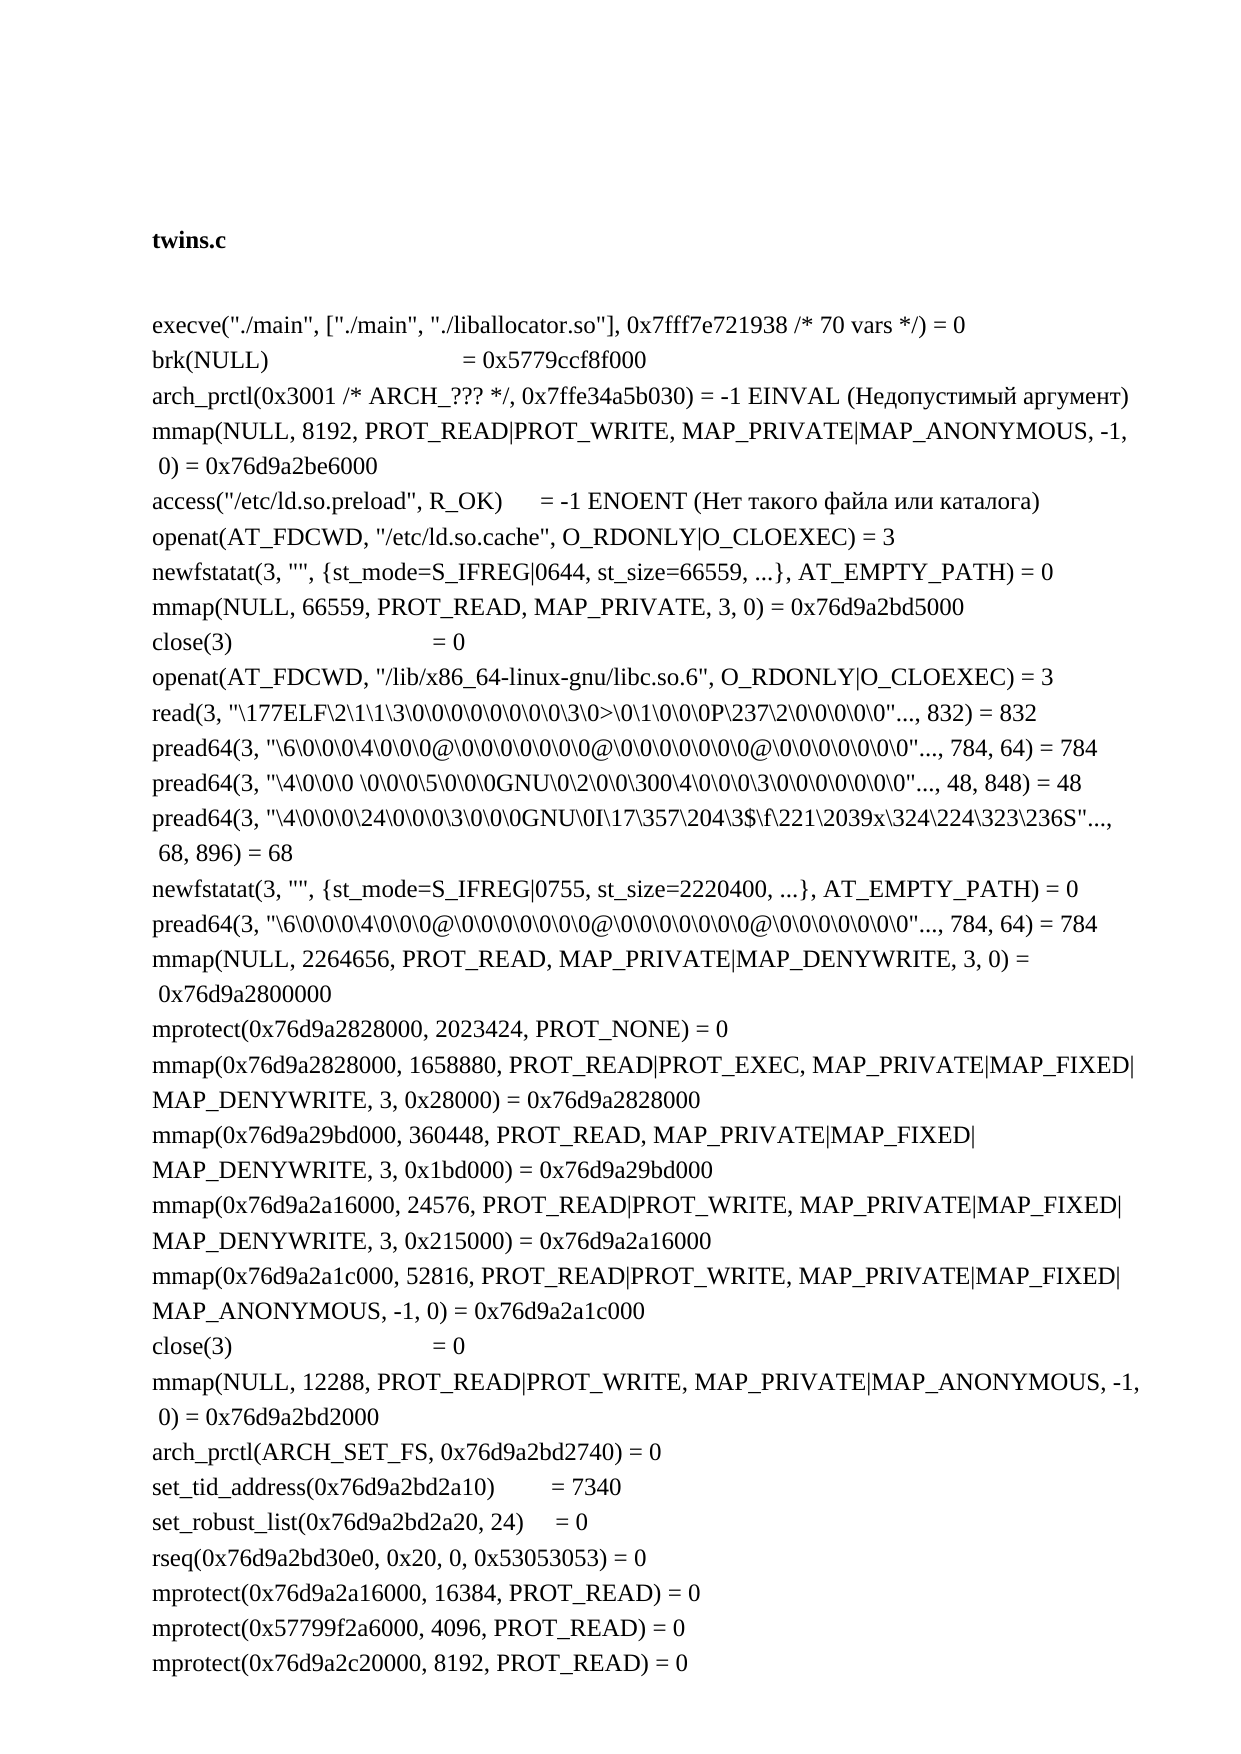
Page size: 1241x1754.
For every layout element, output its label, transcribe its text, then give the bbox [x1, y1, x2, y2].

text pread64(3, "\6\0\0\0\4\0\0\0@\0\0\0\0\0\0\0@\0\0\0\0\0\0\0@\0\0\0\0\0\0\0"..., 784, 64) = 784 [593, 921, 753, 935]
text MAP_DENYWRITE, 3, 0x1bd000) = 0x76d9a29bd000 [93, 1167, 509, 1182]
text twins.c [93, 237, 1147, 252]
text MAP_ANONYMOUS, -1, 0) = 0x76d9a2a1c000 [93, 1308, 444, 1322]
text pread64(3, "\6\0\0\0\4\0\0\0@\0\0\0\0\0\0\0@\0\0\0\0\0\0\0@\0\0\0\0\0\0\0"..., 784, 64) = 784 [434, 745, 594, 759]
text pread64(3, "\6\0\0\0\4\0\0\0@\0\0\0\0\0\0\0@\0\0\0\0\0\0\0@\0\0\0\0\0\0\0"..., 784, 64) = 784 [593, 745, 753, 759]
text mmap(0x76d9a2a1c000, 52816, PROT_READ|PROT_WRITE, MAP_PRIVATE|MAP_FIXED| [93, 1273, 204, 1287]
text openat(AT_FDCWD, "/lib/x86_64-linux-gnu/libc.so.6", O_RDONLY|O_CLOEXEC) = 3 [858, 674, 1011, 689]
text mprotect(0x76d9a2a16000, 16384, PROT_READ) = 0 [175, 1590, 244, 1604]
text newfstatat(3, "", {st_mode=S_IFREG|0644, st_size=66559, ...}, AT_EMPTY_PATH) = 0 [326, 569, 532, 583]
text close(3) = 0 [93, 639, 207, 653]
text set_tid_address(0x76d9a2bd2a10) = 7340 [93, 1484, 310, 1498]
text 0) = 0x76d9a2be6000 [93, 463, 175, 477]
text 0) = 0x76d9a2be6000 [175, 463, 1147, 477]
text openat(AT_FDCWD, "/etc/ld.so.cache", O_RDONLY|O_CLOEXEC) = 3 [221, 533, 699, 548]
text newfstatat(3, "", {st_mode=S_IFREG|0644, st_size=66559, ...}, AT_EMPTY_PATH) = 0 [533, 569, 779, 583]
text mprotect(0x76d9a2a16000, 16384, PROT_READ) = 0 [93, 1590, 173, 1604]
text mmap(NULL, 2264656, PROT_READ, MAP_PRIVATE|MAP_DENYWRITE, 3, 0) = [1005, 956, 1147, 970]
text rseq(0x76d9a2bd30e0, 0x20, 0, 0x53053053) = 0 [93, 1554, 190, 1569]
text mprotect(0x76d9a2828000, 2023424, PROT_NONE) = 0 [93, 1026, 173, 1041]
text mprotect(0x57799f2a6000, 4096, PROT_READ) = 0 [642, 1625, 1147, 1639]
text set_tid_address(0x76d9a2bd2a10) = 7340 [491, 1484, 1147, 1498]
text mmap(0x76d9a2828000, 1658880, PROT_READ|PROT_EXEC, MAP_PRIVATE|MAP_FIXED| [217, 1062, 655, 1076]
text newfstatat(3, "", {st_mode=S_IFREG|0644, st_size=66559, ...}, AT_EMPTY_PATH) = 0 [779, 569, 1011, 583]
text mmap(0x76d9a2828000, 1658880, PROT_READ|PROT_EXEC, MAP_PRIVATE|MAP_FIXED| [93, 1062, 204, 1076]
text close(3) = 0 [228, 1343, 1147, 1358]
text mprotect(0x76d9a2c20000, 8192, PROT_READ) = 0 [645, 1660, 1147, 1674]
text mmap(NULL, 8192, PROT_READ|PROT_WRITE, MAP_PRIVATE|MAP_ANONYMOUS, -1, [93, 428, 204, 442]
text mmap(NULL, 12288, PROT_READ|PROT_WRITE, MAP_PRIVATE|MAP_ANONYMOUS, -1, [93, 1378, 207, 1393]
text close(3) = 0 [93, 1343, 229, 1358]
text mmap(0x76d9a2a16000, 24576, PROT_READ|PROT_WRITE, MAP_PRIVATE|MAP_FIXED| [974, 1202, 1119, 1217]
text mmap(NULL, 8192, PROT_READ|PROT_WRITE, MAP_PRIVATE|MAP_ANONYMOUS, -1, [217, 428, 510, 442]
text arch_prctl(0x3001 /* ARCH_??? */, 0x7ffe34a5b030) = -1 EINVAL (Недопустимый аргумент) [256, 393, 690, 407]
text newfstatat(3, "", {st_mode=S_IFREG|0755, st_size=2220400, ...}, AT_EMPTY_PATH) = 0 [533, 886, 804, 900]
text mprotect(0x76d9a2c20000, 8192, PROT_READ) = 0 [93, 1660, 173, 1674]
text MAP_ANONYMOUS, -1, 0) = 0x76d9a2a1c000 [444, 1308, 1147, 1322]
text mmap(NULL, 66559, PROT_READ, MAP_PRIVATE, 3, 0) = 0x76d9a2bd5000 [93, 604, 204, 618]
text mmap(0x76d9a2a16000, 24576, PROT_READ|PROT_WRITE, MAP_PRIVATE|MAP_FIXED| [206, 1202, 628, 1217]
text mmap(NULL, 12288, PROT_READ|PROT_WRITE, MAP_PRIVATE|MAP_ANONYMOUS, -1, [869, 1378, 1147, 1393]
text read(3, "\177ELF\2\1\1\3\0\0\0\0\0\0\0\0\3\0>\0\1\0\0\0P\237\2\0\0\0\0\0"..., 832) = 832 [969, 709, 1147, 724]
text newfstatat(3, "", {st_mode=S_IFREG|0644, st_size=66559, ...}, AT_EMPTY_PATH) = 0 [93, 569, 258, 583]
text MAP_DENYWRITE, 3, 0x28000) = 0x76d9a2828000 [93, 1097, 497, 1111]
text 0) = 0x76d9a2bd2000 [93, 1414, 175, 1428]
text mprotect(0x76d9a2c20000, 8192, PROT_READ) = 0 [243, 1660, 645, 1674]
text MAP_DENYWRITE, 3, 0x28000) = 0x76d9a2828000 [497, 1097, 1147, 1111]
text MAP_DENYWRITE, 3, 0x215000) = 0x76d9a2a16000 [509, 1238, 1147, 1252]
text pread64(3, "\6\0\0\0\4\0\0\0@\0\0\0\0\0\0\0@\0\0\0\0\0\0\0@\0\0\0\0\0\0\0"..., 784, 64) = 784 [752, 921, 1030, 935]
text mprotect(0x57799f2a6000, 4096, PROT_READ) = 0 [175, 1625, 244, 1639]
text pread64(3, "\6\0\0\0\4\0\0\0@\0\0\0\0\0\0\0@\0\0\0\0\0\0\0@\0\0\0\0\0\0\0"..., 784, 64) = 784 [752, 745, 1030, 759]
text set_tid_address(0x76d9a2bd2a10) = 7340 [309, 1484, 491, 1498]
text mmap(NULL, 8192, PROT_READ|PROT_WRITE, MAP_PRIVATE|MAP_ANONYMOUS, -1, [511, 428, 855, 442]
text 68, 896) = 68 [93, 850, 238, 865]
text mprotect(0x57799f2a6000, 4096, PROT_READ) = 0 [243, 1625, 642, 1639]
text pread64(3, "\6\0\0\0\4\0\0\0@\0\0\0\0\0\0\0@\0\0\0\0\0\0\0@\0\0\0\0\0\0\0"..., 784, 64) = 784 [235, 921, 435, 935]
text newfstatat(3, "", {st_mode=S_IFREG|0644, st_size=66559, ...}, AT_EMPTY_PATH) = 0 [1011, 569, 1147, 583]
text mprotect(0x76d9a2a16000, 16384, PROT_READ) = 0 [243, 1590, 658, 1604]
text mmap(0x76d9a2828000, 1658880, PROT_READ|PROT_EXEC, MAP_PRIVATE|MAP_FIXED| [656, 1062, 986, 1076]
text pread64(3, "\6\0\0\0\4\0\0\0@\0\0\0\0\0\0\0@\0\0\0\0\0\0\0@\0\0\0\0\0\0\0"..., 784, 64) = 784 [235, 745, 435, 759]
text brk(NULL) = 0x5779ccf8f000 [93, 357, 265, 372]
text pread64(3, "\6\0\0\0\4\0\0\0@\0\0\0\0\0\0\0@\0\0\0\0\0\0\0@\0\0\0\0\0\0\0"..., 784, 64) = 784 [434, 921, 594, 935]
text arch_prctl(ARCH_SET_FS, 0x76d9a2bd2740) = 0 [93, 1449, 209, 1463]
text mmap(NULL, 66559, PROT_READ, MAP_PRIVATE, 3, 0) = 0x76d9a2bd5000 [760, 604, 1147, 618]
text newfstatat(3, "", {st_mode=S_IFREG|0755, st_size=2220400, ...}, AT_EMPTY_PATH) = 0 [326, 886, 532, 900]
text mmap(0x76d9a29bd000, 360448, PROT_READ, MAP_PRIVATE|MAP_FIXED| [217, 1132, 827, 1146]
text brk(NULL) = 0x5779ccf8f000 [264, 357, 1147, 372]
text openat(AT_FDCWD, "/etc/ld.so.cache", O_RDONLY|O_CLOEXEC) = 3 [700, 533, 852, 548]
text mmap(0x76d9a29bd000, 360448, PROT_READ, MAP_PRIVATE|MAP_FIXED| [973, 1132, 1147, 1146]
text openat(AT_FDCWD, "/lib/x86_64-linux-gnu/libc.so.6", O_RDONLY|O_CLOEXEC) = 3 [168, 674, 857, 689]
text mmap(NULL, 8192, PROT_READ|PROT_WRITE, MAP_PRIVATE|MAP_ANONYMOUS, -1, [856, 428, 1147, 442]
text MAP_DENYWRITE, 3, 0x1bd000) = 0x76d9a29bd000 [508, 1167, 1147, 1182]
text mmap(0x76d9a2a1c000, 52816, PROT_READ|PROT_WRITE, MAP_PRIVATE|MAP_FIXED| [217, 1273, 627, 1287]
text arch_prctl(0x3001 /* ARCH_??? */, 0x7ffe34a5b030) = -1 EINVAL (Недопустимый аргумент) [690, 393, 851, 407]
text pread64(3, "\4\0\0\0 \0\0\0\5\0\0\0GNU\0\2\0\0\300\4\0\0\0\3\0\0\0\0\0\0\0"..., 48, 848) = 48 [235, 780, 1027, 794]
text access("/etc/ld.so.preload", R_OK) = -1 ENOENT (Нет такого файла или каталога) [1035, 498, 1147, 513]
text 0) = 0x76d9a2bd2000 [175, 1414, 1147, 1428]
text mprotect(0x57799f2a6000, 4096, PROT_READ) = 0 [93, 1625, 173, 1639]
text mmap(NULL, 2264656, PROT_READ, MAP_PRIVATE|MAP_DENYWRITE, 3, 0) = [217, 956, 732, 970]
text mprotect(0x76d9a2a16000, 16384, PROT_READ) = 0 [658, 1590, 1147, 1604]
text mmap(0x76d9a2a1c000, 52816, PROT_READ|PROT_WRITE, MAP_PRIVATE|MAP_FIXED| [628, 1273, 972, 1287]
text access("/etc/ld.so.preload", R_OK) = -1 ENOENT (Нет такого файла или каталога) [335, 498, 499, 513]
text mmap(NULL, 12288, PROT_READ|PROT_WRITE, MAP_PRIVATE|MAP_ANONYMOUS, -1, [524, 1378, 868, 1393]
text mmap(NULL, 2264656, PROT_READ, MAP_PRIVATE|MAP_DENYWRITE, 3, 0) = [93, 956, 204, 970]
text rseq(0x76d9a2bd30e0, 0x20, 0, 0x53053053) = 0 [196, 1554, 604, 1569]
text mmap(0x76d9a2a1c000, 52816, PROT_READ|PROT_WRITE, MAP_PRIVATE|MAP_FIXED| [973, 1273, 1117, 1287]
text execve("./main", ["./main", "./liballocator.so"], 0x7fff7e721938 /* 70 vars */) = 0 [93, 322, 923, 337]
text mmap(0x76d9a2a16000, 24576, PROT_READ|PROT_WRITE, MAP_PRIVATE|MAP_FIXED| [629, 1202, 973, 1217]
text openat(AT_FDCWD, "/lib/x86_64-linux-gnu/libc.so.6", O_RDONLY|O_CLOEXEC) = 3 [1010, 674, 1147, 689]
text set_robust_list(0x76d9a2bd2a20, 24) = 0 [93, 1519, 520, 1534]
text mmap(0x76d9a29bd000, 360448, PROT_READ, MAP_PRIVATE|MAP_FIXED| [828, 1132, 972, 1146]
text mprotect(0x76d9a2828000, 2023424, PROT_NONE) = 0 [175, 1026, 686, 1041]
text 0x76d9a2800000 [93, 991, 1147, 1006]
text rseq(0x76d9a2bd30e0, 0x20, 0, 0x53053053) = 0 [604, 1554, 1147, 1569]
text mmap(0x76d9a2a16000, 24576, PROT_READ|PROT_WRITE, MAP_PRIVATE|MAP_FIXED| [93, 1202, 204, 1217]
text arch_prctl(ARCH_SET_FS, 0x76d9a2bd2740) = 0 [256, 1449, 619, 1463]
text openat(AT_FDCWD, "/etc/ld.so.cache", O_RDONLY|O_CLOEXEC) = 3 [852, 533, 1147, 548]
text close(3) = 0 [206, 639, 229, 653]
text arch_prctl(0x3001 /* ARCH_??? */, 0x7ffe34a5b030) = -1 EINVAL (Недопустимый аргумент) [894, 393, 1036, 407]
text read(3, "\177ELF\2\1\1\3\0\0\0\0\0\0\0\0\3\0>\0\1\0\0\0P\237\2\0\0\0\0\0"..., 832) = 832 [198, 709, 969, 724]
text newfstatat(3, "", {st_mode=S_IFREG|0755, st_size=2220400, ...}, AT_EMPTY_PATH) = 0 [93, 886, 258, 900]
text mmap(NULL, 2264656, PROT_READ, MAP_PRIVATE|MAP_DENYWRITE, 3, 0) = [733, 956, 1005, 970]
text 68, 896) = 68 [237, 850, 1147, 865]
text mmap(NULL, 12288, PROT_READ|PROT_WRITE, MAP_PRIVATE|MAP_ANONYMOUS, -1, [217, 1378, 523, 1393]
text close(3) = 0 [229, 639, 1147, 653]
text mmap(NULL, 66559, PROT_READ, MAP_PRIVATE, 3, 0) = 0x76d9a2bd5000 [217, 604, 760, 618]
text execve("./main", ["./main", "./liballocator.so"], 0x7fff7e721938 /* 70 vars */) = 0 [922, 322, 1147, 337]
text MAP_DENYWRITE, 3, 0x215000) = 0x76d9a2a16000 [93, 1238, 509, 1252]
text mmap(0x76d9a2828000, 1658880, PROT_READ|PROT_EXEC, MAP_PRIVATE|MAP_FIXED| [987, 1062, 1131, 1076]
text access("/etc/ld.so.preload", R_OK) = -1 ENOENT (Нет такого файла или каталога) [498, 498, 831, 513]
text mmap(0x76d9a29bd000, 360448, PROT_READ, MAP_PRIVATE|MAP_FIXED| [93, 1132, 204, 1146]
text set_robust_list(0x76d9a2bd2a20, 24) = 0 [519, 1519, 1147, 1534]
text mprotect(0x76d9a2c20000, 8192, PROT_READ) = 0 [175, 1660, 244, 1674]
text access("/etc/ld.so.preload", R_OK) = -1 ENOENT (Нет такого файла или каталога) [93, 498, 333, 513]
text arch_prctl(ARCH_SET_FS, 0x76d9a2bd2740) = 0 [619, 1449, 1147, 1463]
text newfstatat(3, "", {st_mode=S_IFREG|0755, st_size=2220400, ...}, AT_EMPTY_PATH) = 0 [804, 886, 1036, 900]
text pread64(3, "\4\0\0\0\24\0\0\0\3\0\0\0GNU\0I\17\357\204\3$\f\221\2039x\324\224\323\236S"..., [235, 815, 1147, 829]
text access("/etc/ld.so.preload", R_OK) = -1 ENOENT (Нет такого файла или каталога) [833, 498, 1036, 513]
text mprotect(0x76d9a2828000, 2023424, PROT_NONE) = 0 [685, 1026, 1147, 1041]
